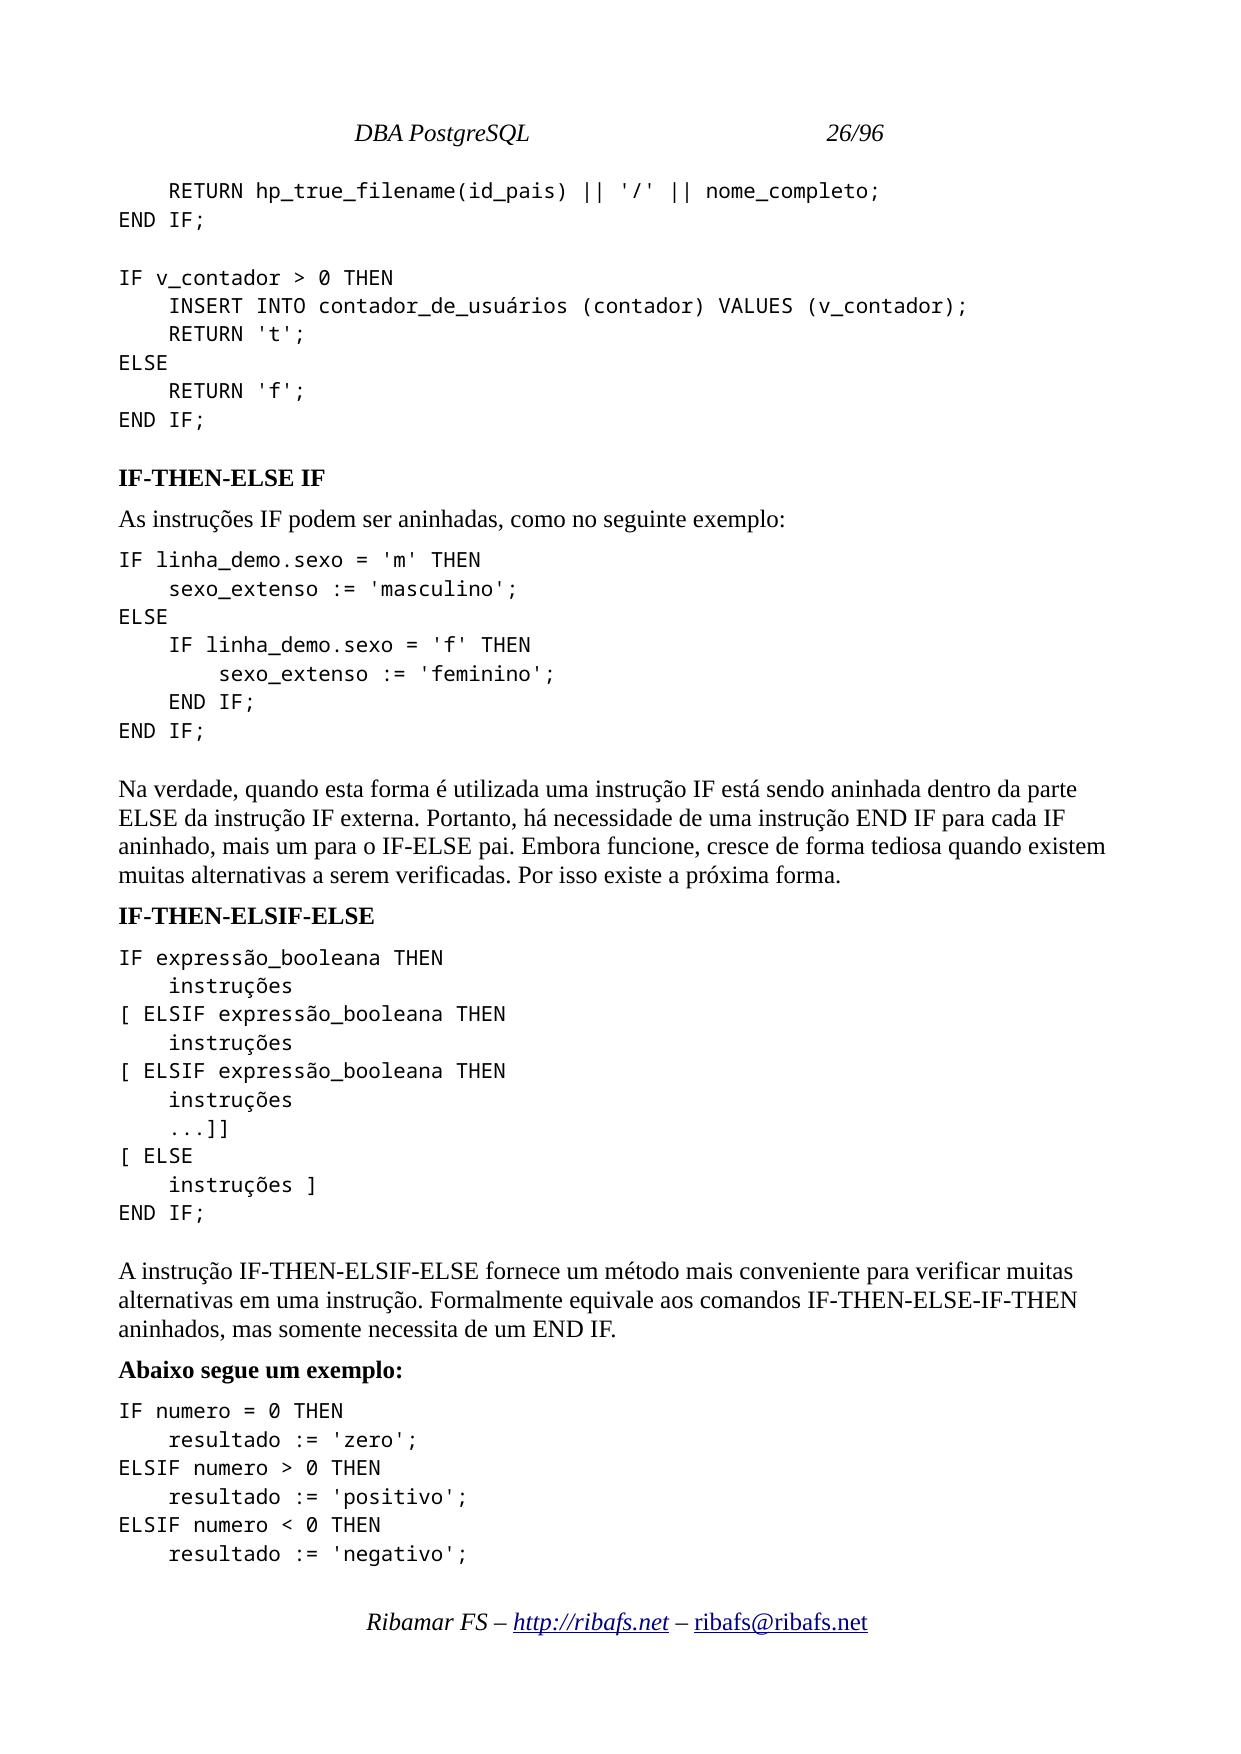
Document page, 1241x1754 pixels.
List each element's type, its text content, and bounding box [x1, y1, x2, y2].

text END IF; [118, 716, 1122, 744]
text sexo_extenso := 'masculino'; [118, 574, 1122, 602]
text instruções [118, 1085, 1122, 1113]
text A instrução IF-THEN-ELSIF-ELSE fornece um método mais conveniente para verificar muitas alternativas em uma instrução. Formalmente equivale aos comandos IF-THEN-ELSE-IF-THEN aninhados, mas somente necessita de um END IF. [118, 1256, 1122, 1343]
text END IF; [118, 687, 1122, 716]
text instruções [118, 971, 1122, 999]
text As instruções IF podem ser aninhadas, como no seguinte exemplo: [118, 504, 1122, 533]
text resultado := 'positivo'; [118, 1482, 1122, 1510]
text sexo_extenso := 'feminino'; [118, 659, 1122, 687]
text resultado := 'zero'; [118, 1425, 1122, 1453]
text RETURN hp_true_filename(id_pais) || '/' || nome_completo; [118, 176, 1122, 205]
text instruções ] [118, 1170, 1122, 1198]
text Na verdade, quando esta forma é utilizada uma instrução IF está sendo aninhada dentro da parte ELSE da instrução IF externa. Portanto, há necessidade de uma instrução END IF para cada IF aninhado, mais um para o IF-ELSE pai. Embora funcione, cresce de forma tediosa quando existem muitas alternativas a serem verificadas. Por isso existe a próxima forma. [118, 774, 1122, 889]
text IF v_contador > 0 THEN [118, 263, 1122, 291]
text ...]] [118, 1113, 1122, 1142]
text ELSIF numero > 0 THEN [118, 1453, 1122, 1482]
text IF linha_demo.sexo = 'f' THEN [118, 631, 1122, 659]
text IF numero = 0 THEN [118, 1396, 1122, 1425]
text resultado := 'negativo'; [118, 1539, 1122, 1567]
text INSERT INTO contador_de_usuários (contador) VALUES (v_contador); [118, 291, 1122, 319]
text instruções [118, 1028, 1122, 1056]
text IF-THEN-ELSIF-ELSE [118, 901, 1122, 930]
text END IF; [118, 205, 1122, 233]
text [ ELSE [118, 1142, 1122, 1170]
text [ ELSIF expressão_booleana THEN [118, 1056, 1122, 1085]
text ELSE [118, 602, 1122, 631]
text IF linha_demo.sexo = 'm' THEN [118, 545, 1122, 574]
text [ ELSIF expressão_booleana THEN [118, 999, 1122, 1028]
text RETURN 't'; [118, 319, 1122, 348]
text IF-THEN-ELSE IF [118, 463, 1122, 492]
text IF expressão_booleana THEN [118, 943, 1122, 971]
text END IF; [118, 405, 1122, 433]
text RETURN 'f'; [118, 376, 1122, 405]
text ELSIF numero < 0 THEN [118, 1510, 1122, 1539]
text ELSE [118, 348, 1122, 376]
text Abaixo segue um exemplo: [118, 1355, 1122, 1384]
text END IF; [118, 1198, 1122, 1227]
